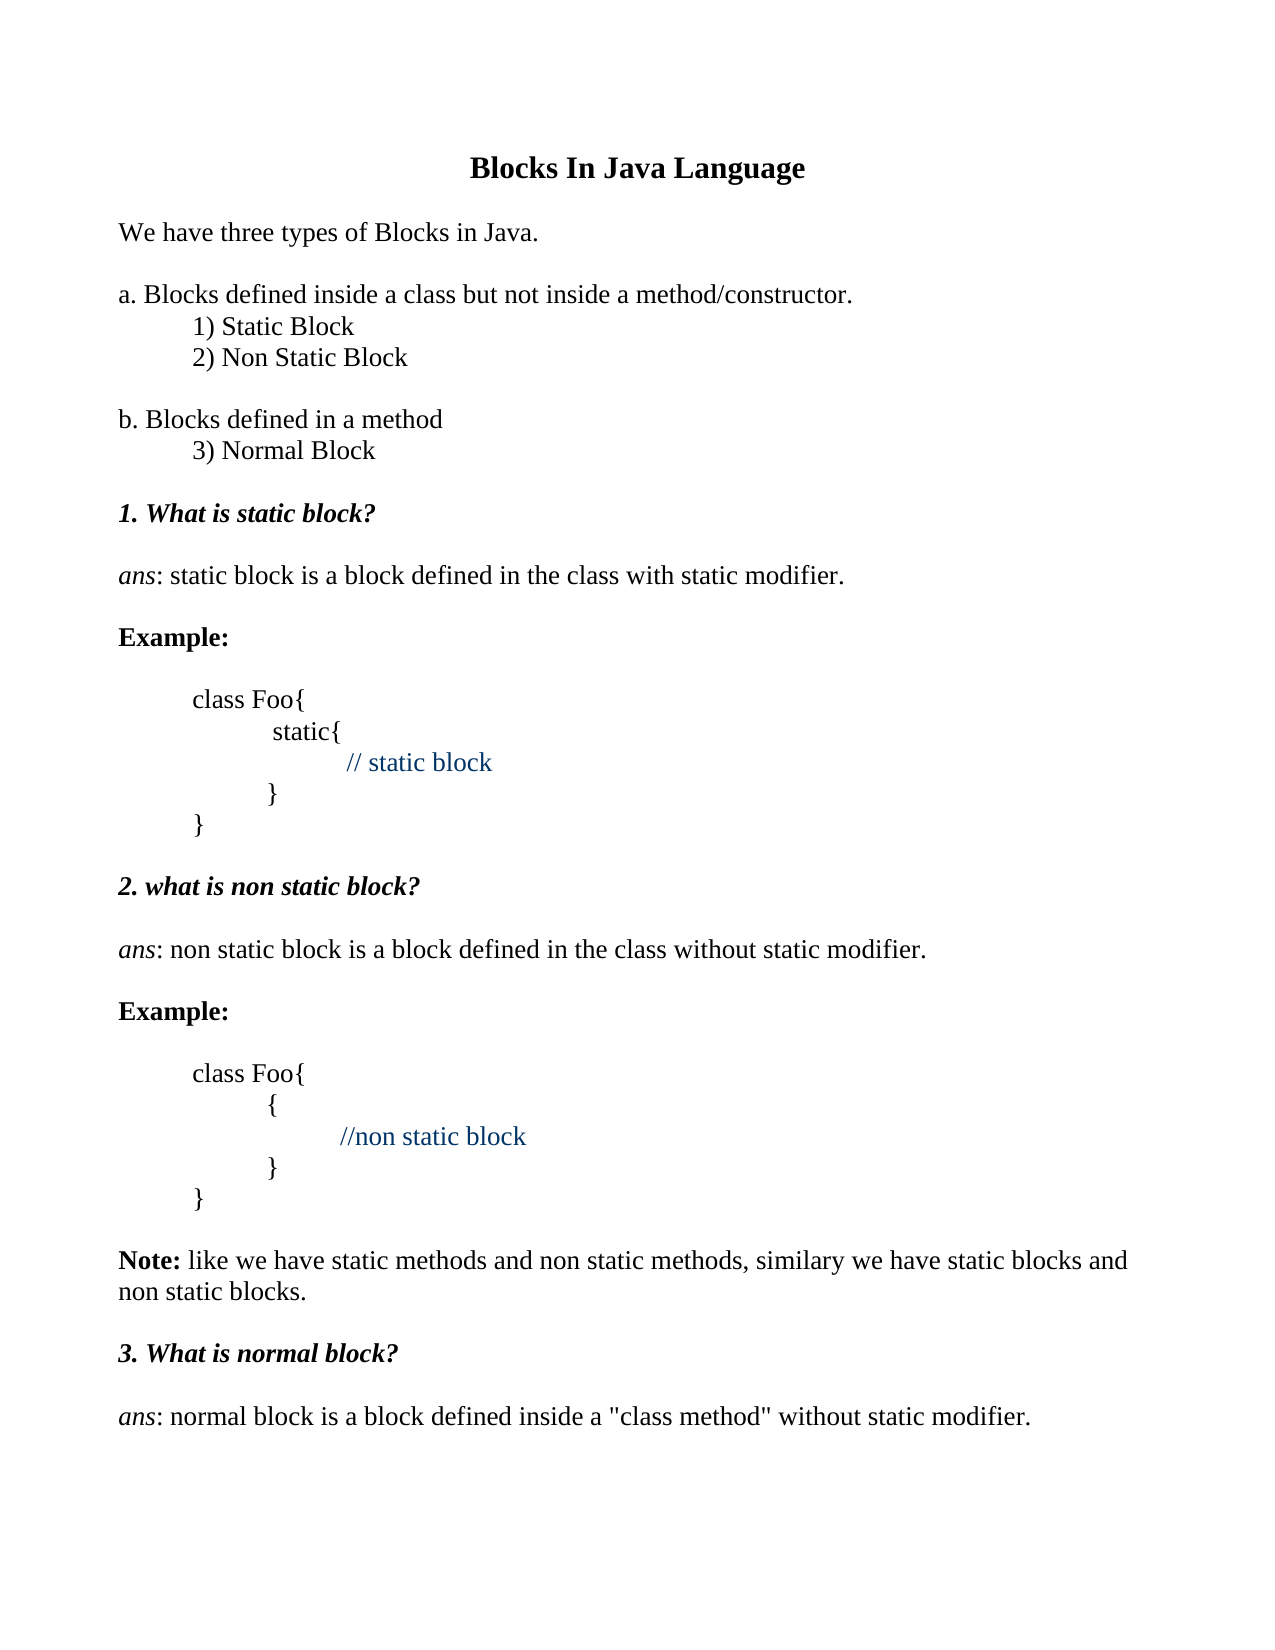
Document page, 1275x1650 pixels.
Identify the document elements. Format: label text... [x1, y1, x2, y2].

text 1. What is static block? [118, 497, 1157, 528]
text Example: [118, 621, 1157, 652]
text We have three types of Blocks in Java. [118, 216, 1157, 247]
text Example: [118, 995, 1157, 1026]
text } [118, 1151, 1157, 1182]
text Note: like we have static methods and non static methods, similary we have static blocks and non static blocks. [118, 1244, 1157, 1306]
text class Foo{ [118, 683, 1157, 715]
text ans: static block is a block defined in the class with static modifier. [118, 559, 1157, 590]
text } [118, 808, 1157, 839]
text ans: non static block is a block defined in the class without static modifier. [118, 933, 1157, 964]
text Blocks In Java Language [118, 149, 1157, 185]
text 2) Non Static Block [118, 341, 1157, 372]
text 3) Normal Block [118, 434, 1157, 466]
text class Foo{ [118, 1057, 1157, 1088]
text } [118, 777, 1157, 808]
text b. Blocks defined in a method [118, 403, 1157, 434]
text 2. what is non static block? [118, 870, 1157, 902]
text 1) Static Block [118, 310, 1157, 341]
text //non static block [118, 1119, 1157, 1151]
text } [118, 1182, 1157, 1213]
text a. Blocks defined inside a class but not inside a method/constructor. [118, 279, 1157, 310]
text ans: normal block is a block defined inside a "class method" without static modifier. [118, 1400, 1157, 1431]
text // static block [118, 746, 1157, 777]
text 3. What is normal block? [118, 1338, 1157, 1369]
text { [118, 1088, 1157, 1119]
text static{ [118, 715, 1157, 746]
